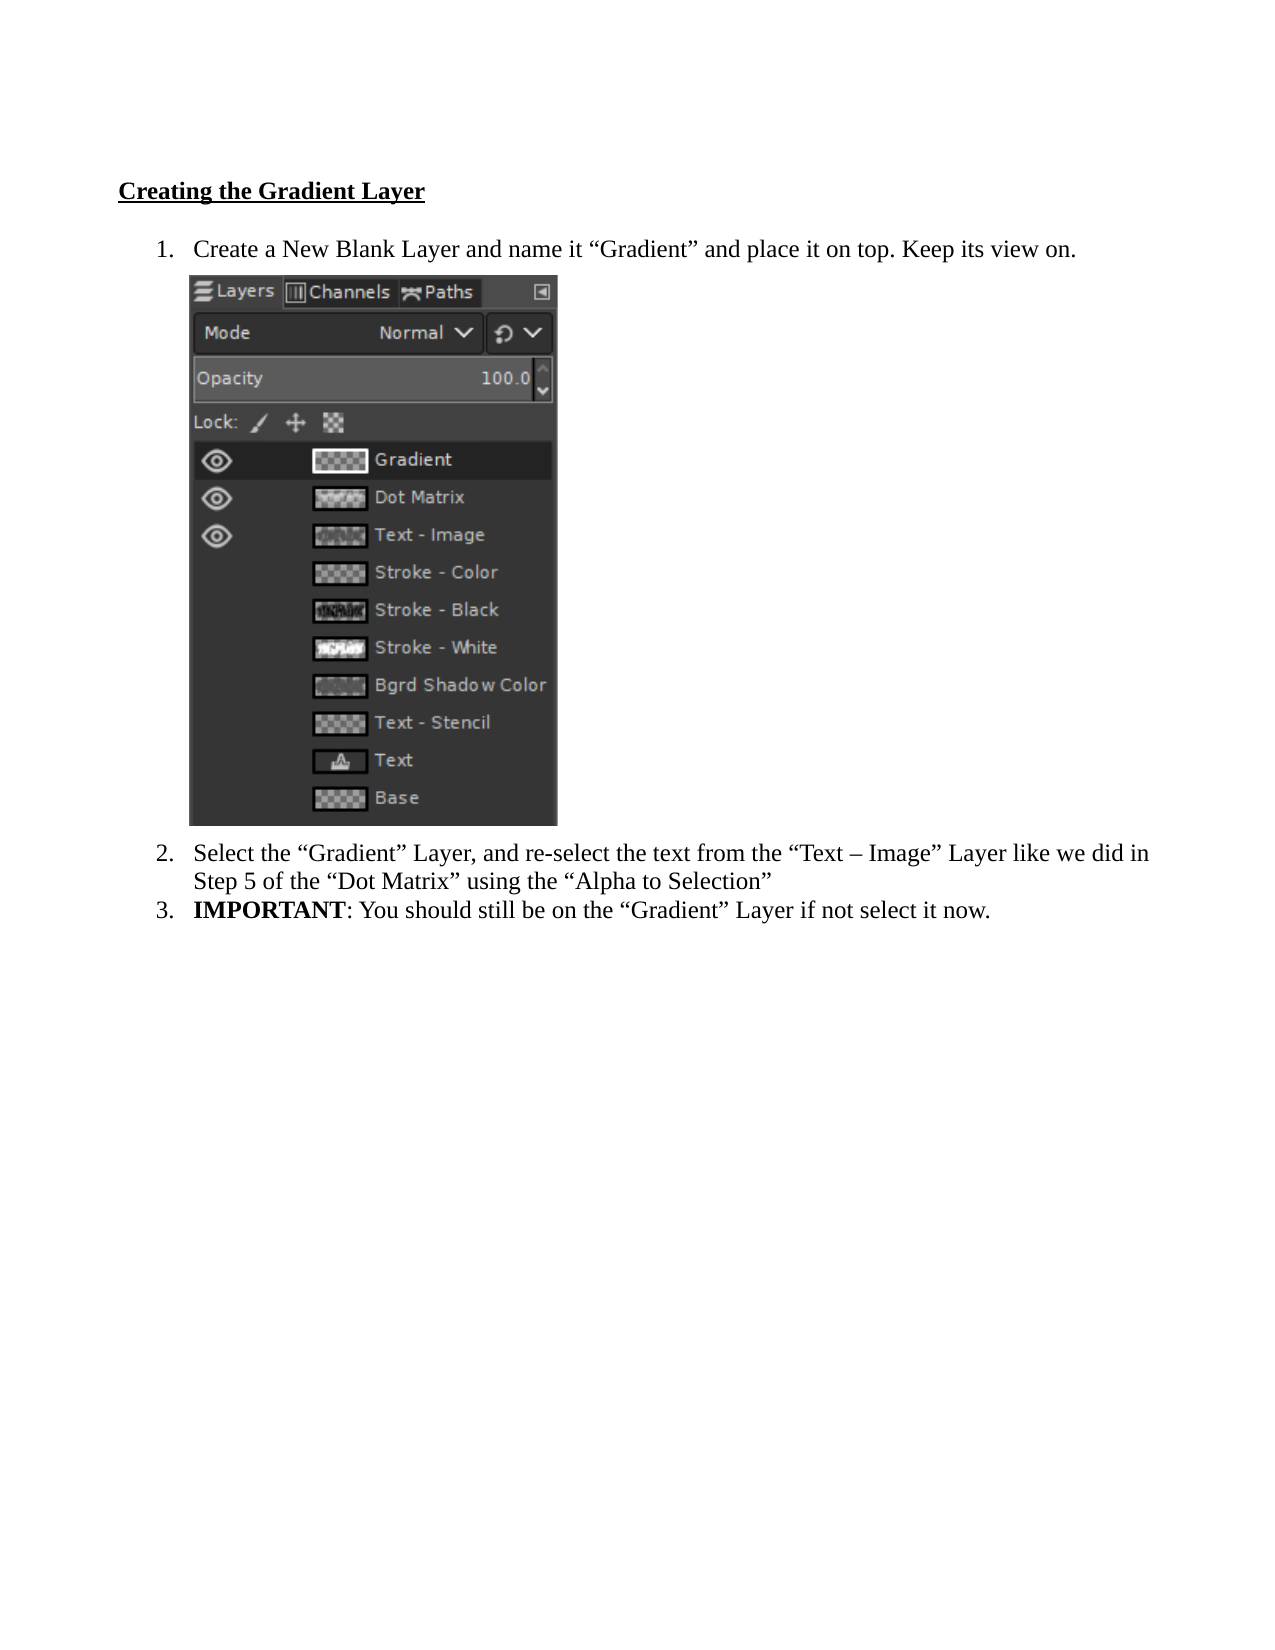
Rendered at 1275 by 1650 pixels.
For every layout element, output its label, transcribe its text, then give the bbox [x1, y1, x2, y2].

text Creating the Gradient Layer [118, 176, 1157, 205]
picture [189, 275, 558, 826]
list IMPORTANT: You should still be on the “Gradient” Layer if not select it now. [156, 895, 1157, 924]
list Select the “Gradient” Layer, and re-select the text from the “Text – Image” Layer like we did in Step 5 of the “Dot Matrix” using the “Alpha to Selection” [156, 838, 1157, 895]
list Create a New Blank Layer and name it “Gradient” and place it on top. Keep its view on. [156, 234, 1157, 263]
